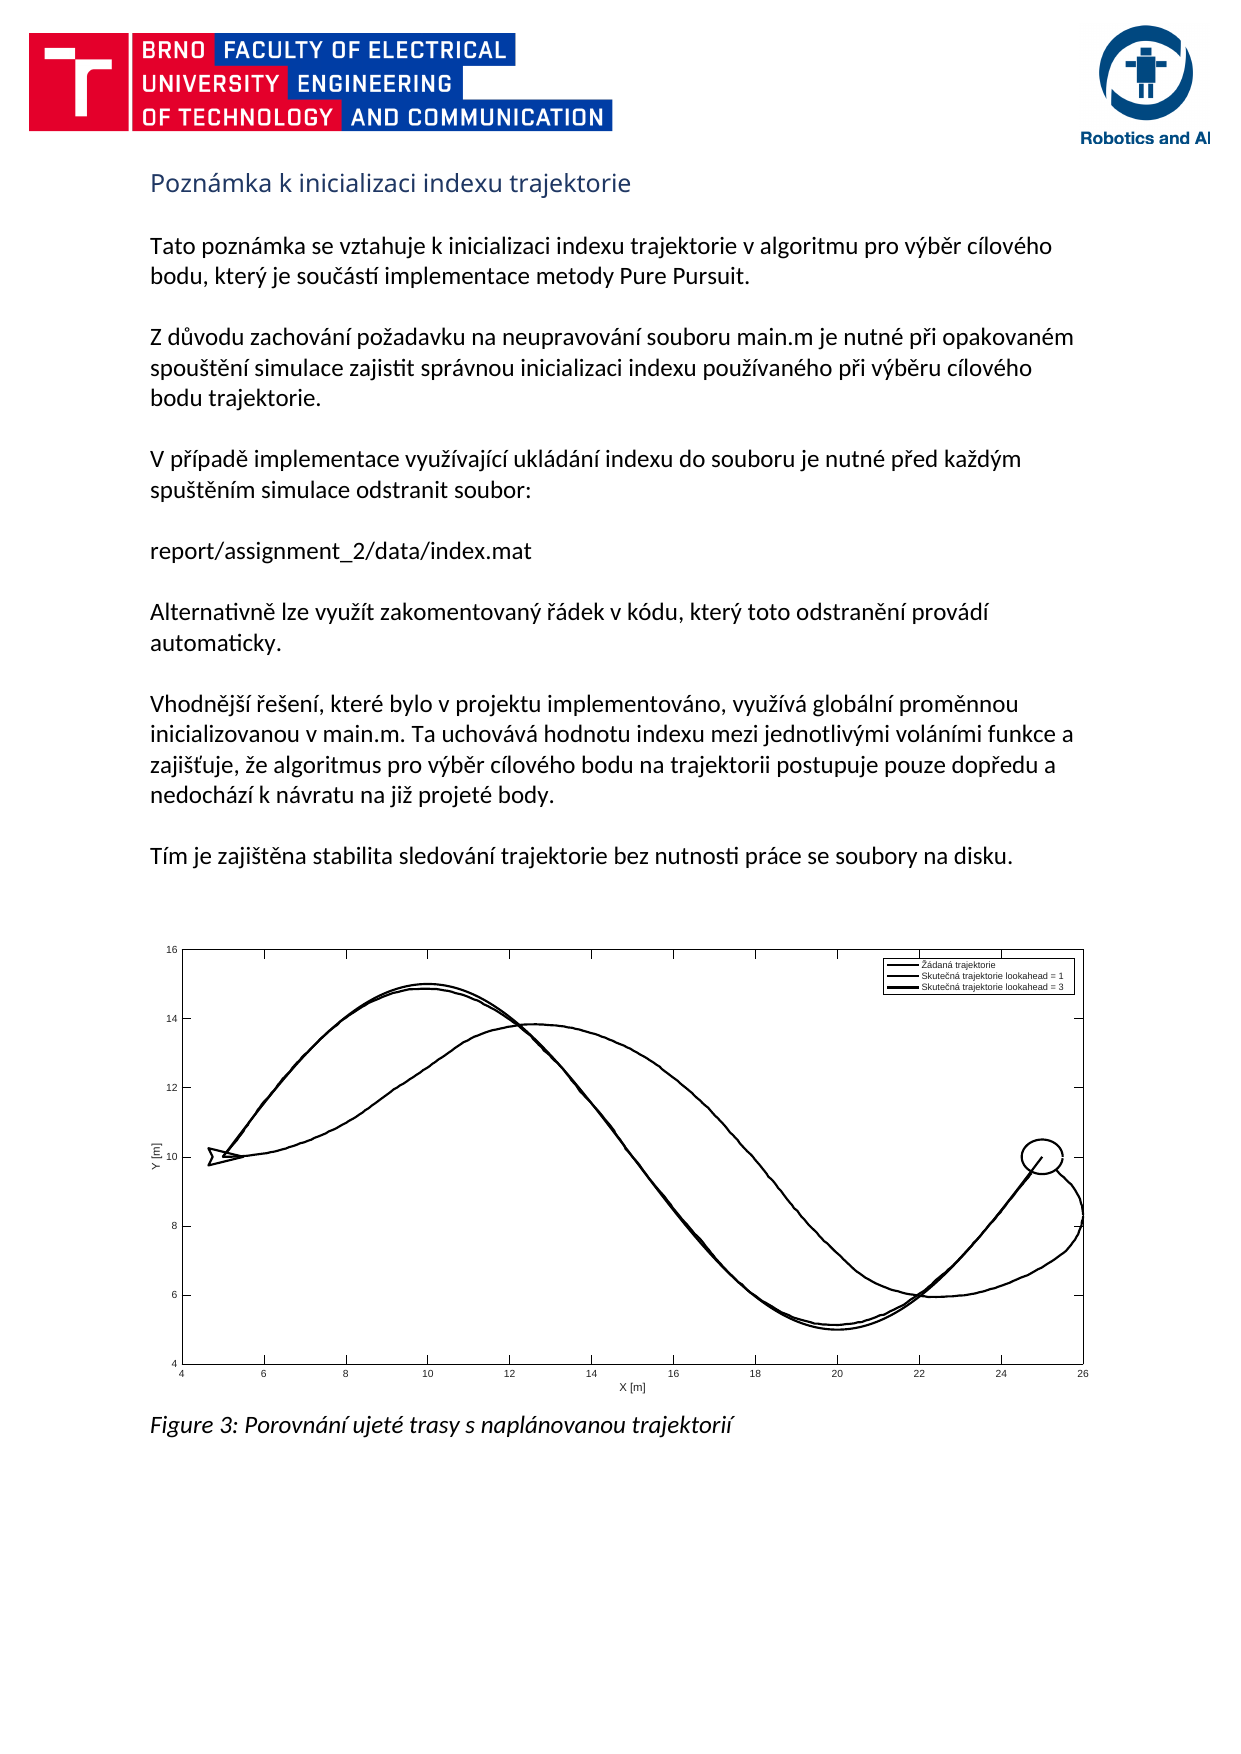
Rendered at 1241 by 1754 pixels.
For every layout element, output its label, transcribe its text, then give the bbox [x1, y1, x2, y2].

picture [55, 33, 614, 133]
text V případě implementace využívající ukládání indexu do souboru je nutné před každým spuštěním simulace odstranit soubor: [150, 443, 1090, 504]
text Alternativně lze využít zakomentovaný řádek v kódu, který toto odstranění provádí automaticky. [150, 596, 1090, 657]
text report/assignment_2/data/index.mat [150, 535, 1090, 566]
text Tím je zajištěna stabilita sledování trajektorie bez nutnosti práce se soubory na disku. [150, 840, 1090, 871]
subtitle Poznámka k inicializaci indexu trajektorie [150, 165, 1090, 199]
text Tato poznámka se vztahuje k inicializaci indexu trajektorie v algoritmu pro výběr cílového bodu, který je součástí implementace metody Pure Pursuit. [150, 230, 1090, 291]
picture [1078, 23, 1210, 144]
text Vhodnější řešení, které bylo v projektu implementováno, využívá globální proměnnou inicializovanou v main.m. Ta uchovává hodnotu indexu mezi jednotlivými voláními funkce a zajišťuje, že algoritmus pro výběr cílového bodu na trajektorii postupuje pouze dopředu a nedochází k návratu na již projeté body. [150, 688, 1090, 810]
text Z důvodu zachování požadavku na neupravování souboru main.m je nutné při opakovaném spouštění simulace zajistit správnou inicializaci indexu používaného při výběru cílového bodu trajektorie. [150, 321, 1090, 413]
text Figure 3: Porovnání ujeté trasy s naplánovanou trajektorií [150, 1397, 1090, 1440]
